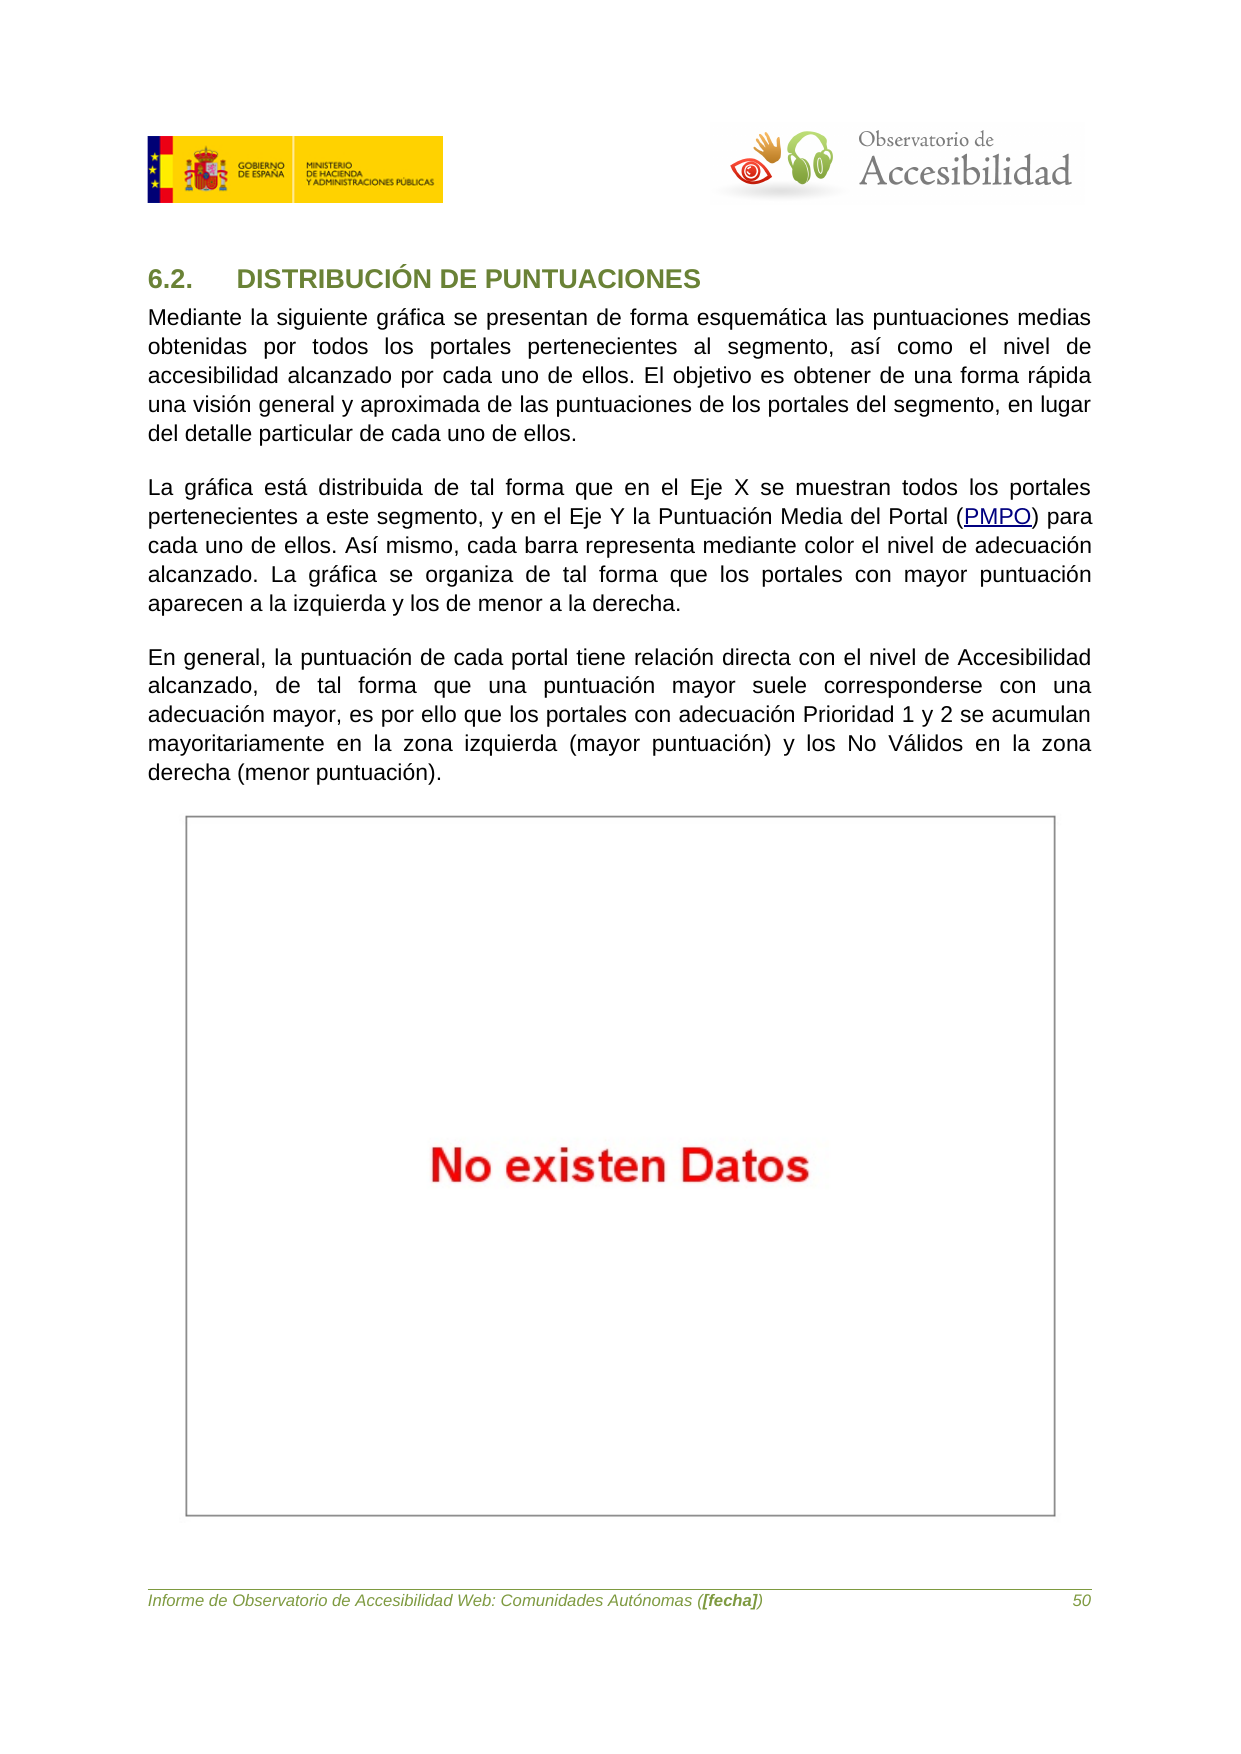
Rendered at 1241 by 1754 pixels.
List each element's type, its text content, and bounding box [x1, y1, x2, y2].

list Distribución de puntuaciones [148, 263, 1092, 294]
text La gráfica está distribuida de tal forma que en el Eje X se muestran todos los portales pertenecientes a este segmento, y en el Eje Y la Puntuación Media del Portal (PMPO) para cada uno de ellos. Así mismo, cada barra representa mediante color el nivel de adecuación alcanzado. La gráfica se organiza de tal forma que los portales con mayor puntuación aparecen a la izquierda y los de menor a la derecha. [148, 474, 1092, 616]
picture [178, 813, 1062, 1523]
text Mediante la siguiente gráfica se presentan de forma esquemática las puntuaciones medias obtenidas por todos los portales pertenecientes al segmento, así como el nivel de accesibilidad alcanzado por cada uno de ellos. El objetivo es obtener de una forma rápida una visión general y aproximada de las puntuaciones de los portales del segmento, en lugar del detalle particular de cada uno de ellos. [148, 304, 1092, 446]
picture [147, 136, 443, 203]
picture [710, 122, 1086, 205]
text En general, la puntuación de cada portal tiene relación directa con el nivel de Accesibilidad alcanzado, de tal forma que una puntuación mayor suele corresponderse con una adecuación mayor, es por ello que los portales con adecuación Prioridad 1 y 2 se acumulan mayoritariamente en la zona izquierda (mayor puntuación) y los No Válidos en la zona derecha (menor puntuación). [148, 643, 1092, 786]
